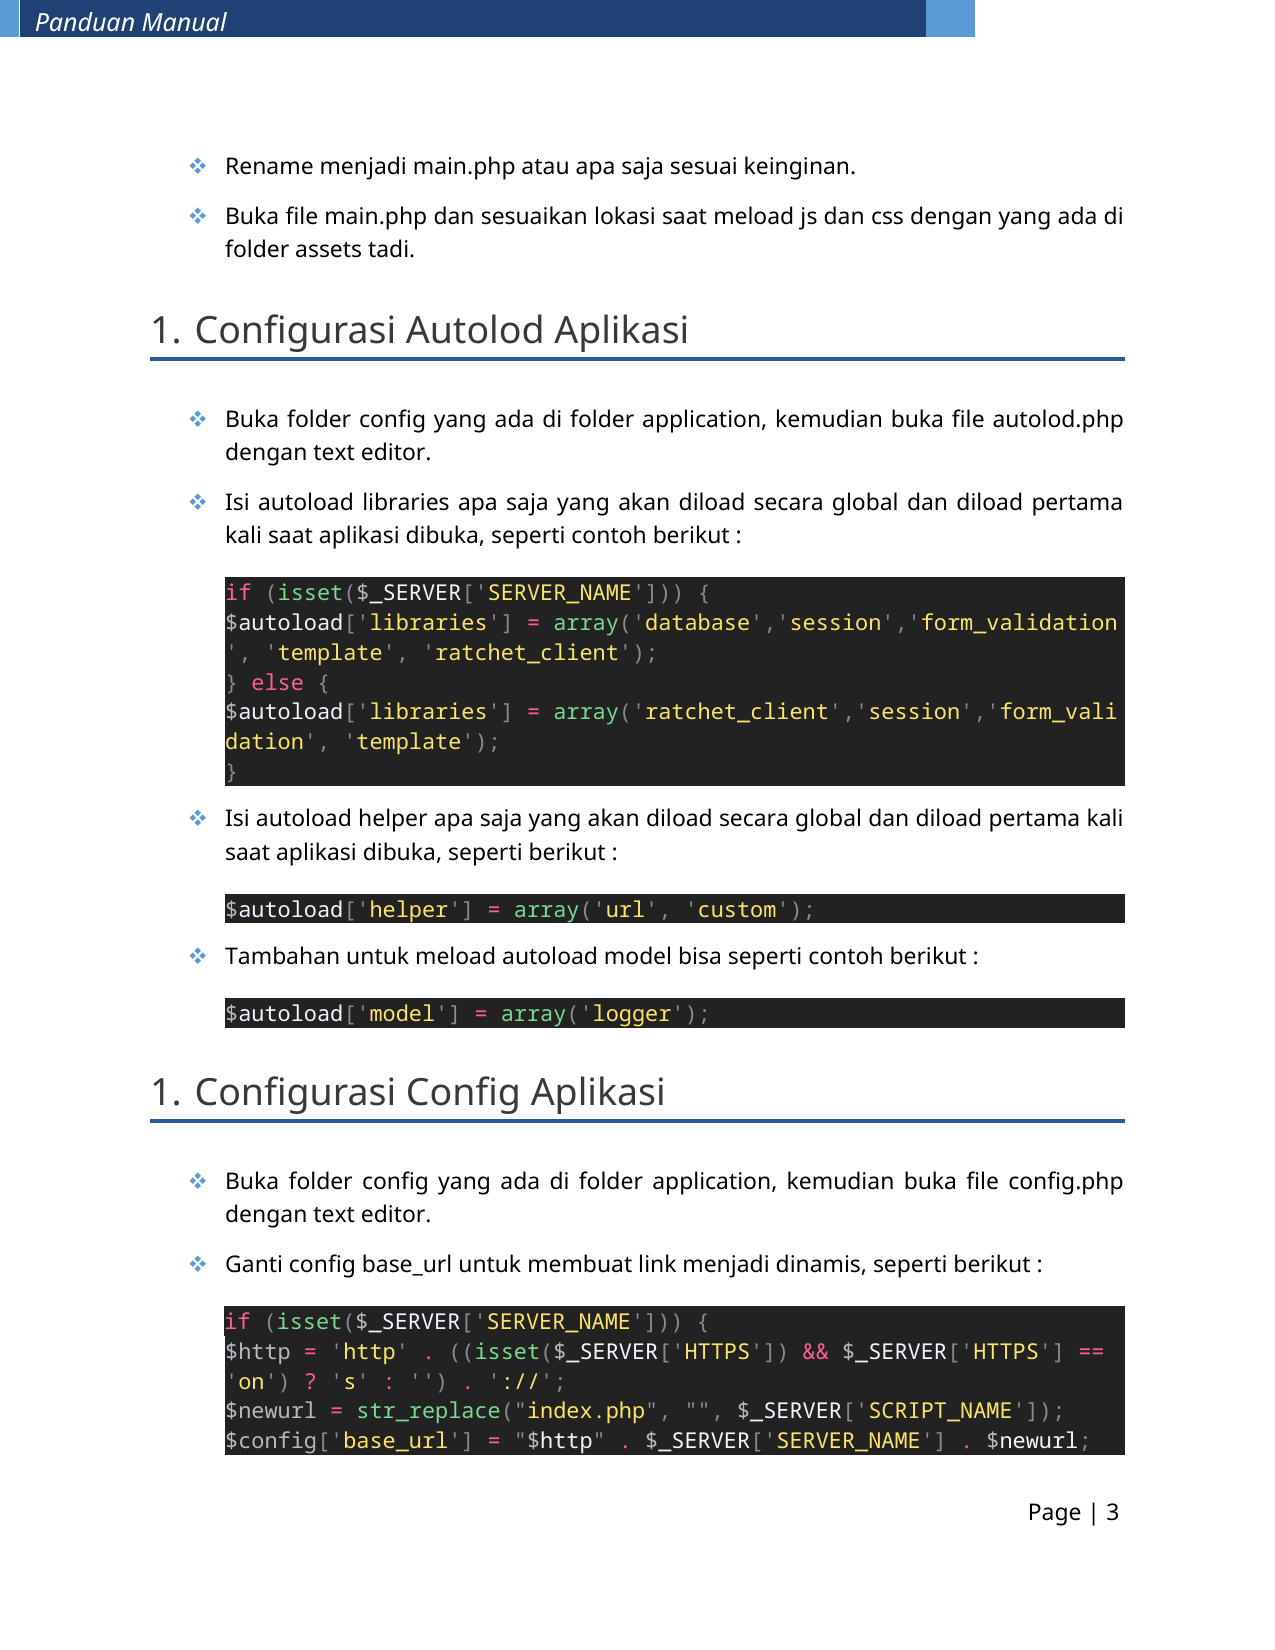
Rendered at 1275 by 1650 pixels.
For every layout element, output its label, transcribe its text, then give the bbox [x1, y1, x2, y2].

list Buka file main.php dan sesuaikan lokasi saat meload js dan css dengan yang ada di folder assets tadi. [187, 200, 1125, 264]
list Buka folder config yang ada di folder application, kemudian buka file autolod.php dengan text editor. [187, 403, 1125, 467]
list $http = 'http' . ((isset($_SERVER['HTTPS']) && $_SERVER['HTTPS'] == 'on') ? 's' : '') . '://'; [225, 1336, 1125, 1395]
list Tambahan untuk meload autoload model bisa seperti contoh berikut : [187, 940, 1125, 971]
list Buka folder config yang ada di folder application, kemudian buka file config.php dengan text editor. [187, 1165, 1125, 1229]
list if (isset($_SERVER['SERVER_NAME'])) { [225, 577, 1125, 607]
subtitle Configurasi Config Aplikasi [150, 1066, 1125, 1119]
list $autoload['helper'] = array('url', 'custom'); [225, 894, 1125, 923]
list Isi autoload libraries apa saja yang akan diload secara global dan diload pertama kali saat aplikasi dibuka, seperti contoh berikut : [187, 486, 1125, 550]
list $autoload['libraries'] = array('database','session','form_validation', 'template', 'ratchet_client'); [225, 607, 1125, 667]
list } [225, 756, 1125, 786]
list $config['base_url'] = "$http" . $_SERVER['SERVER_NAME'] . $newurl; [225, 1425, 1125, 1455]
list $autoload['model'] = array('logger'); [225, 998, 1125, 1028]
list } else { [225, 667, 1125, 696]
subtitle Configurasi Autolod Aplikasi [150, 303, 1125, 357]
text if (isset($_SERVER['SERVER_NAME'])) { [224, 1306, 1125, 1336]
list Isi autoload helper apa saja yang akan diload secara global dan diload pertama kali saat aplikasi dibuka, seperti berikut : [187, 802, 1125, 867]
list $newurl = str_replace("index.php", "", $_SERVER['SCRIPT_NAME']); [225, 1395, 1125, 1425]
list Rename menjadi main.php atau apa saja sesuai keinginan. [187, 150, 1125, 181]
list $autoload['libraries'] = array('ratchet_client','session','form_validation', 'template'); [225, 696, 1125, 756]
list Ganti config base_url untuk membuat link menjadi dinamis, seperti berikut : [187, 1248, 1125, 1279]
